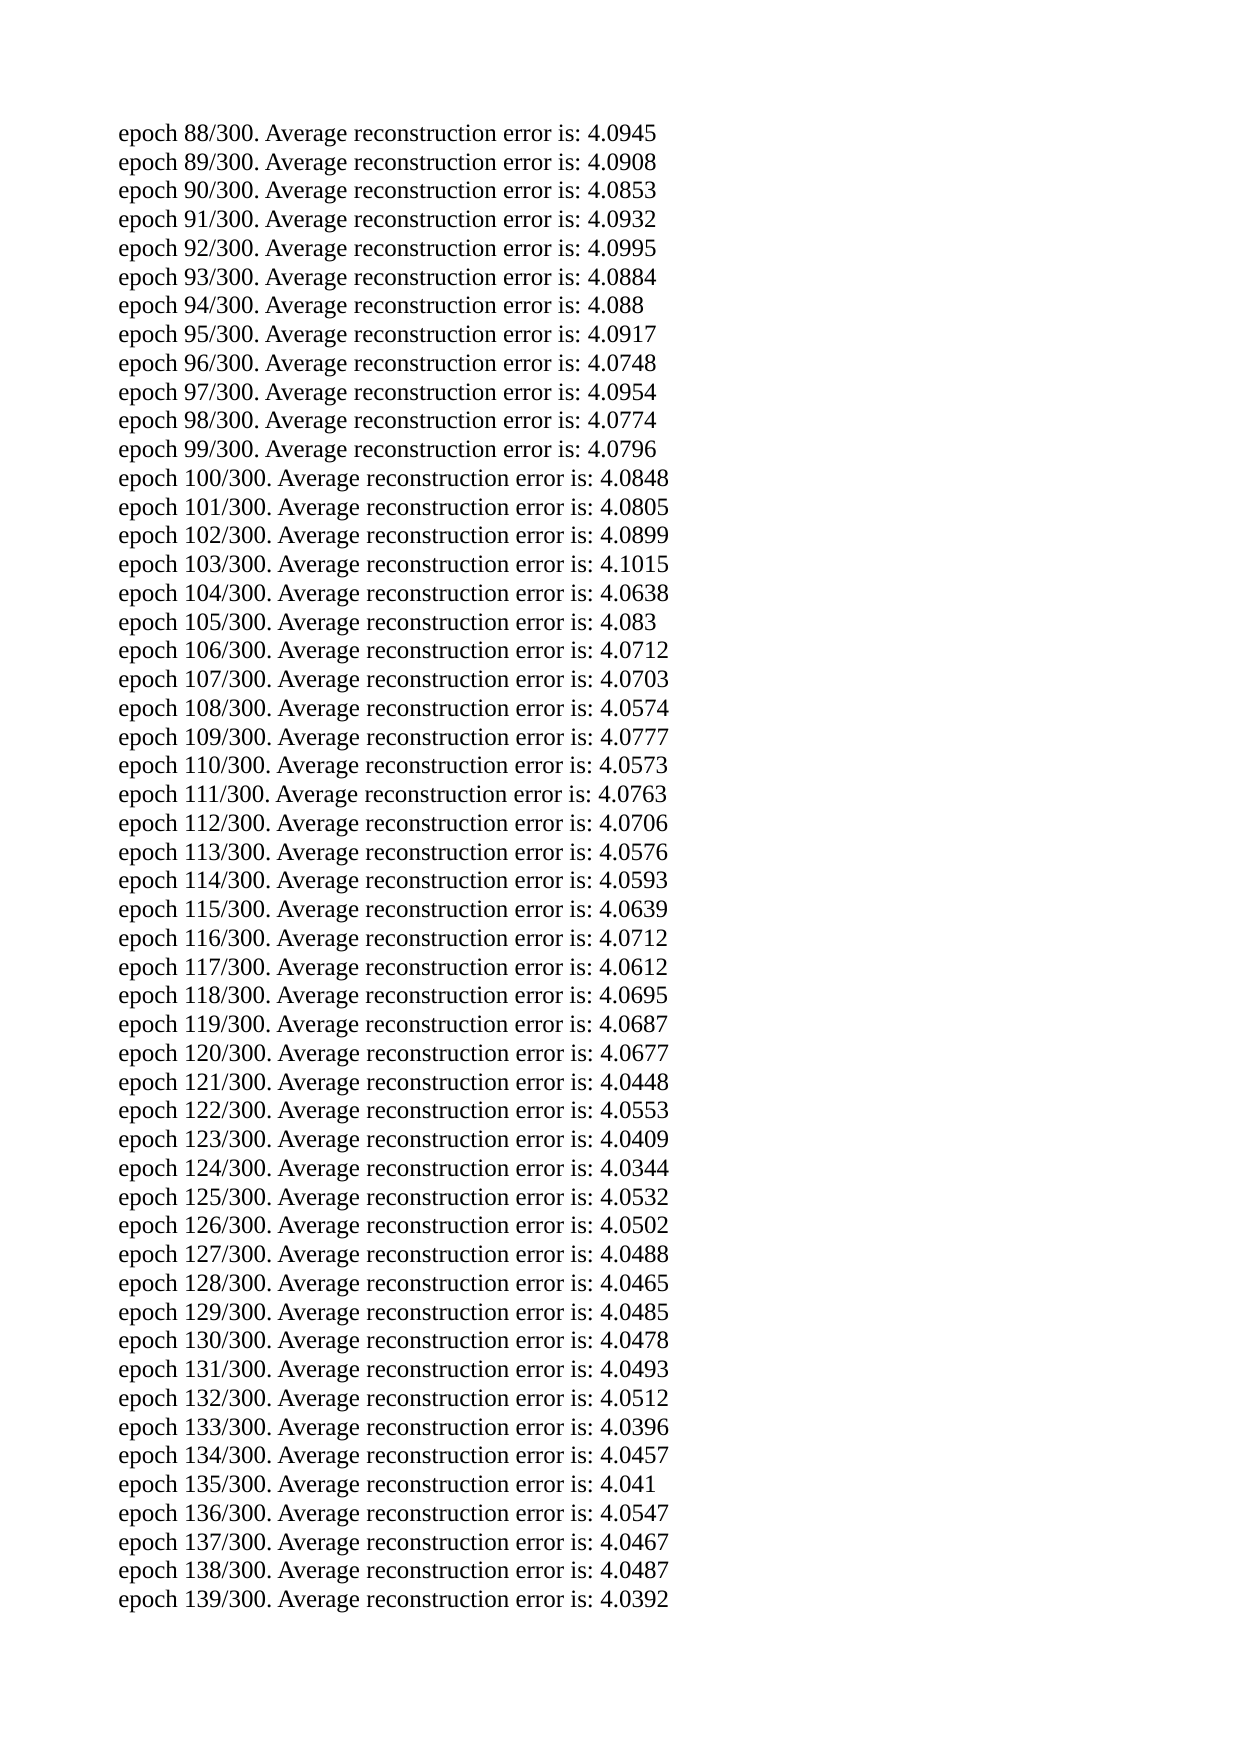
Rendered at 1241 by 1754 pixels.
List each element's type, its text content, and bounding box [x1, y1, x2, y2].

text epoch 123/300. Average reconstruction error is: 4.0409 [118, 1124, 1122, 1153]
text epoch 93/300. Average reconstruction error is: 4.0884 [118, 262, 1122, 291]
text epoch 107/300. Average reconstruction error is: 4.0703 [118, 664, 1122, 693]
text epoch 111/300. Average reconstruction error is: 4.0763 [118, 779, 1122, 808]
text epoch 115/300. Average reconstruction error is: 4.0639 [118, 894, 1122, 923]
text epoch 131/300. Average reconstruction error is: 4.0493 [118, 1354, 1122, 1383]
text epoch 106/300. Average reconstruction error is: 4.0712 [118, 636, 1122, 664]
text epoch 134/300. Average reconstruction error is: 4.0457 [118, 1441, 1122, 1469]
text epoch 100/300. Average reconstruction error is: 4.0848 [118, 463, 1122, 492]
text epoch 137/300. Average reconstruction error is: 4.0467 [118, 1527, 1122, 1556]
text epoch 95/300. Average reconstruction error is: 4.0917 [118, 319, 1122, 348]
text epoch 116/300. Average reconstruction error is: 4.0712 [118, 923, 1122, 952]
text epoch 119/300. Average reconstruction error is: 4.0687 [118, 1009, 1122, 1038]
text epoch 128/300. Average reconstruction error is: 4.0465 [118, 1268, 1122, 1297]
text epoch 130/300. Average reconstruction error is: 4.0478 [118, 1326, 1122, 1354]
text epoch 98/300. Average reconstruction error is: 4.0774 [118, 406, 1122, 434]
text epoch 133/300. Average reconstruction error is: 4.0396 [118, 1412, 1122, 1441]
text epoch 96/300. Average reconstruction error is: 4.0748 [118, 348, 1122, 377]
text epoch 109/300. Average reconstruction error is: 4.0777 [118, 722, 1122, 751]
text epoch 91/300. Average reconstruction error is: 4.0932 [118, 204, 1122, 233]
text epoch 138/300. Average reconstruction error is: 4.0487 [118, 1556, 1122, 1584]
text epoch 88/300. Average reconstruction error is: 4.0945 [118, 118, 1122, 147]
text epoch 127/300. Average reconstruction error is: 4.0488 [118, 1239, 1122, 1268]
text epoch 97/300. Average reconstruction error is: 4.0954 [118, 377, 1122, 406]
text epoch 114/300. Average reconstruction error is: 4.0593 [118, 866, 1122, 894]
text epoch 132/300. Average reconstruction error is: 4.0512 [118, 1383, 1122, 1412]
text epoch 90/300. Average reconstruction error is: 4.0853 [118, 176, 1122, 204]
text epoch 103/300. Average reconstruction error is: 4.1015 [118, 549, 1122, 578]
text epoch 122/300. Average reconstruction error is: 4.0553 [118, 1096, 1122, 1124]
text epoch 101/300. Average reconstruction error is: 4.0805 [118, 492, 1122, 521]
text epoch 112/300. Average reconstruction error is: 4.0706 [118, 808, 1122, 837]
text epoch 118/300. Average reconstruction error is: 4.0695 [118, 981, 1122, 1009]
text epoch 124/300. Average reconstruction error is: 4.0344 [118, 1153, 1122, 1182]
text epoch 110/300. Average reconstruction error is: 4.0573 [118, 751, 1122, 779]
text epoch 136/300. Average reconstruction error is: 4.0547 [118, 1498, 1122, 1527]
text epoch 139/300. Average reconstruction error is: 4.0392 [118, 1584, 1122, 1613]
text epoch 102/300. Average reconstruction error is: 4.0899 [118, 521, 1122, 549]
text epoch 99/300. Average reconstruction error is: 4.0796 [118, 434, 1122, 463]
text epoch 126/300. Average reconstruction error is: 4.0502 [118, 1211, 1122, 1239]
text epoch 117/300. Average reconstruction error is: 4.0612 [118, 952, 1122, 981]
text epoch 105/300. Average reconstruction error is: 4.083 [118, 607, 1122, 636]
text epoch 113/300. Average reconstruction error is: 4.0576 [118, 837, 1122, 866]
text epoch 108/300. Average reconstruction error is: 4.0574 [118, 693, 1122, 722]
text epoch 121/300. Average reconstruction error is: 4.0448 [118, 1067, 1122, 1096]
text epoch 135/300. Average reconstruction error is: 4.041 [118, 1469, 1122, 1498]
text epoch 94/300. Average reconstruction error is: 4.088 [118, 291, 1122, 319]
text epoch 120/300. Average reconstruction error is: 4.0677 [118, 1038, 1122, 1067]
text epoch 104/300. Average reconstruction error is: 4.0638 [118, 578, 1122, 607]
text epoch 89/300. Average reconstruction error is: 4.0908 [118, 147, 1122, 176]
text epoch 125/300. Average reconstruction error is: 4.0532 [118, 1182, 1122, 1211]
text epoch 92/300. Average reconstruction error is: 4.0995 [118, 233, 1122, 262]
text epoch 129/300. Average reconstruction error is: 4.0485 [118, 1297, 1122, 1326]
